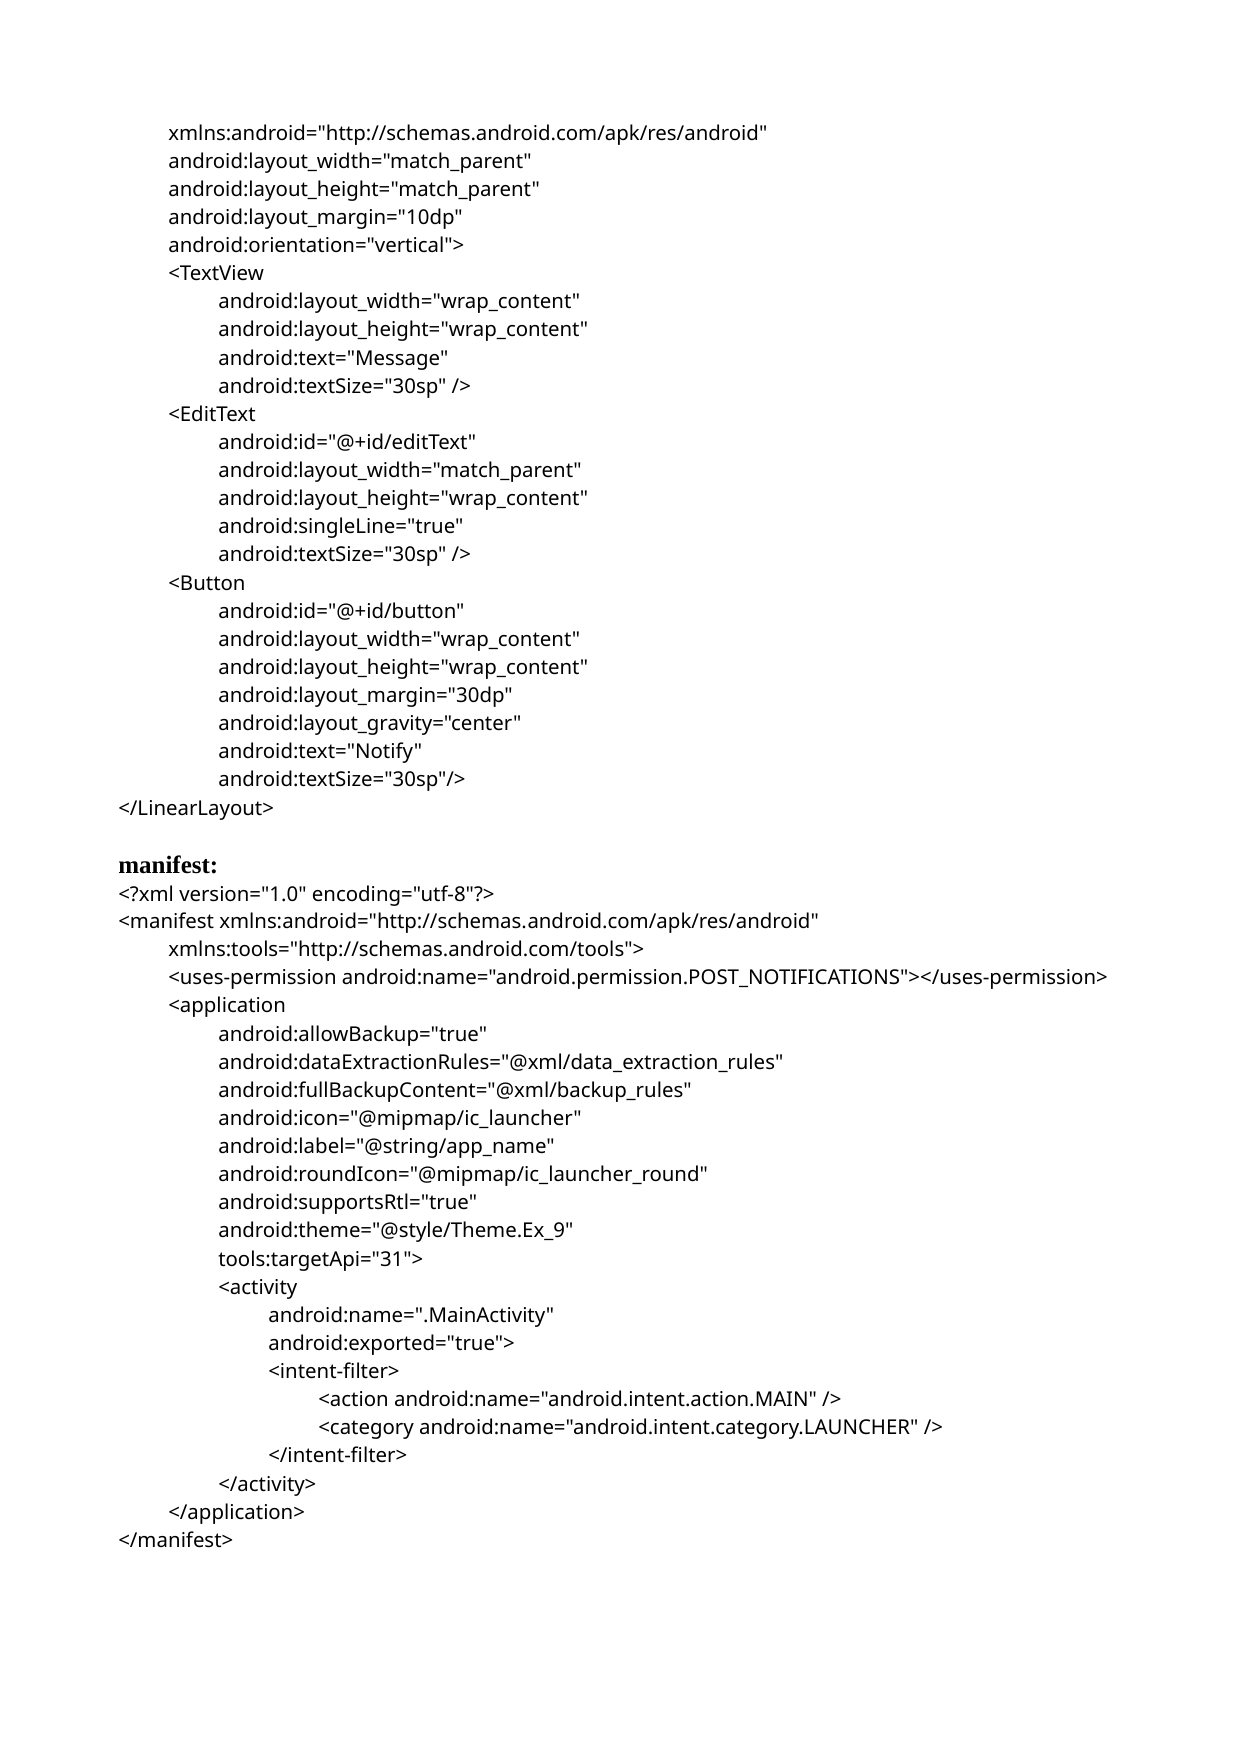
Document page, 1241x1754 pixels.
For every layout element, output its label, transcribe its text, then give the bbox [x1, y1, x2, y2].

text </application> [118, 1497, 1122, 1525]
text </activity> [118, 1469, 1122, 1497]
text android:supportsRtl="true" [118, 1188, 1122, 1216]
text android:layout_width="wrap_content" [118, 287, 1122, 315]
text android:layout_height="wrap_content" [118, 484, 1122, 512]
text android:exported="true"> [118, 1328, 1122, 1357]
text android:layout_height="match_parent" [118, 174, 1122, 202]
text android:text="Message" [118, 343, 1122, 371]
text android:orientation="vertical"> [118, 231, 1122, 259]
text <?xml version="1.0" encoding="utf-8"?> [118, 879, 1122, 907]
text android:allowBackup="true" [118, 1019, 1122, 1047]
text </manifest> [118, 1525, 1122, 1553]
text <activity [118, 1272, 1122, 1300]
text android:layout_gravity="center" [118, 709, 1122, 737]
text <intent-filter> [118, 1357, 1122, 1385]
text android:id="@+id/editText" [118, 427, 1122, 456]
text android:icon="@mipmap/ic_launcher" [118, 1103, 1122, 1132]
text android:id="@+id/button" [118, 596, 1122, 624]
text android:layout_width="match_parent" [118, 456, 1122, 484]
text android:layout_margin="30dp" [118, 681, 1122, 709]
text android:roundIcon="@mipmap/ic_launcher_round" [118, 1160, 1122, 1188]
text <action android:name="android.intent.action.MAIN" /> [118, 1385, 1122, 1413]
text android:layout_width="match_parent" [118, 146, 1122, 174]
text android:theme="@style/Theme.Ex_9" [118, 1216, 1122, 1244]
text android:layout_height="wrap_content" [118, 652, 1122, 681]
text android:layout_width="wrap_content" [118, 624, 1122, 652]
text manifest: [118, 850, 1122, 879]
text <Button [118, 568, 1122, 596]
text android:textSize="30sp" /> [118, 540, 1122, 568]
text <category android:name="android.intent.category.LAUNCHER" /> [118, 1413, 1122, 1441]
text android:name=".MainActivity" [118, 1300, 1122, 1328]
text android:textSize="30sp" /> [118, 371, 1122, 399]
text android:label="@string/app_name" [118, 1132, 1122, 1160]
text android:layout_margin="10dp" [118, 202, 1122, 231]
text tools:targetApi="31"> [118, 1244, 1122, 1272]
text <uses-permission android:name="android.permission.POST_NOTIFICATIONS"></uses-permission> [118, 963, 1122, 991]
text xmlns:tools="http://schemas.android.com/tools"> [118, 935, 1122, 963]
text android:layout_height="wrap_content" [118, 315, 1122, 343]
text android:dataExtractionRules="@xml/data_extraction_rules" [118, 1047, 1122, 1075]
text <TextView [118, 259, 1122, 287]
text </LinearLayout> [118, 793, 1122, 821]
text android:textSize="30sp"/> [118, 765, 1122, 793]
text <manifest xmlns:android="http://schemas.android.com/apk/res/android" [118, 907, 1122, 935]
text <application [118, 991, 1122, 1019]
text xmlns:android="http://schemas.android.com/apk/res/android" [118, 118, 1122, 146]
text android:fullBackupContent="@xml/backup_rules" [118, 1075, 1122, 1103]
text <EditText [118, 399, 1122, 427]
text android:singleLine="true" [118, 512, 1122, 540]
text android:text="Notify" [118, 737, 1122, 765]
text </intent-filter> [118, 1441, 1122, 1469]
